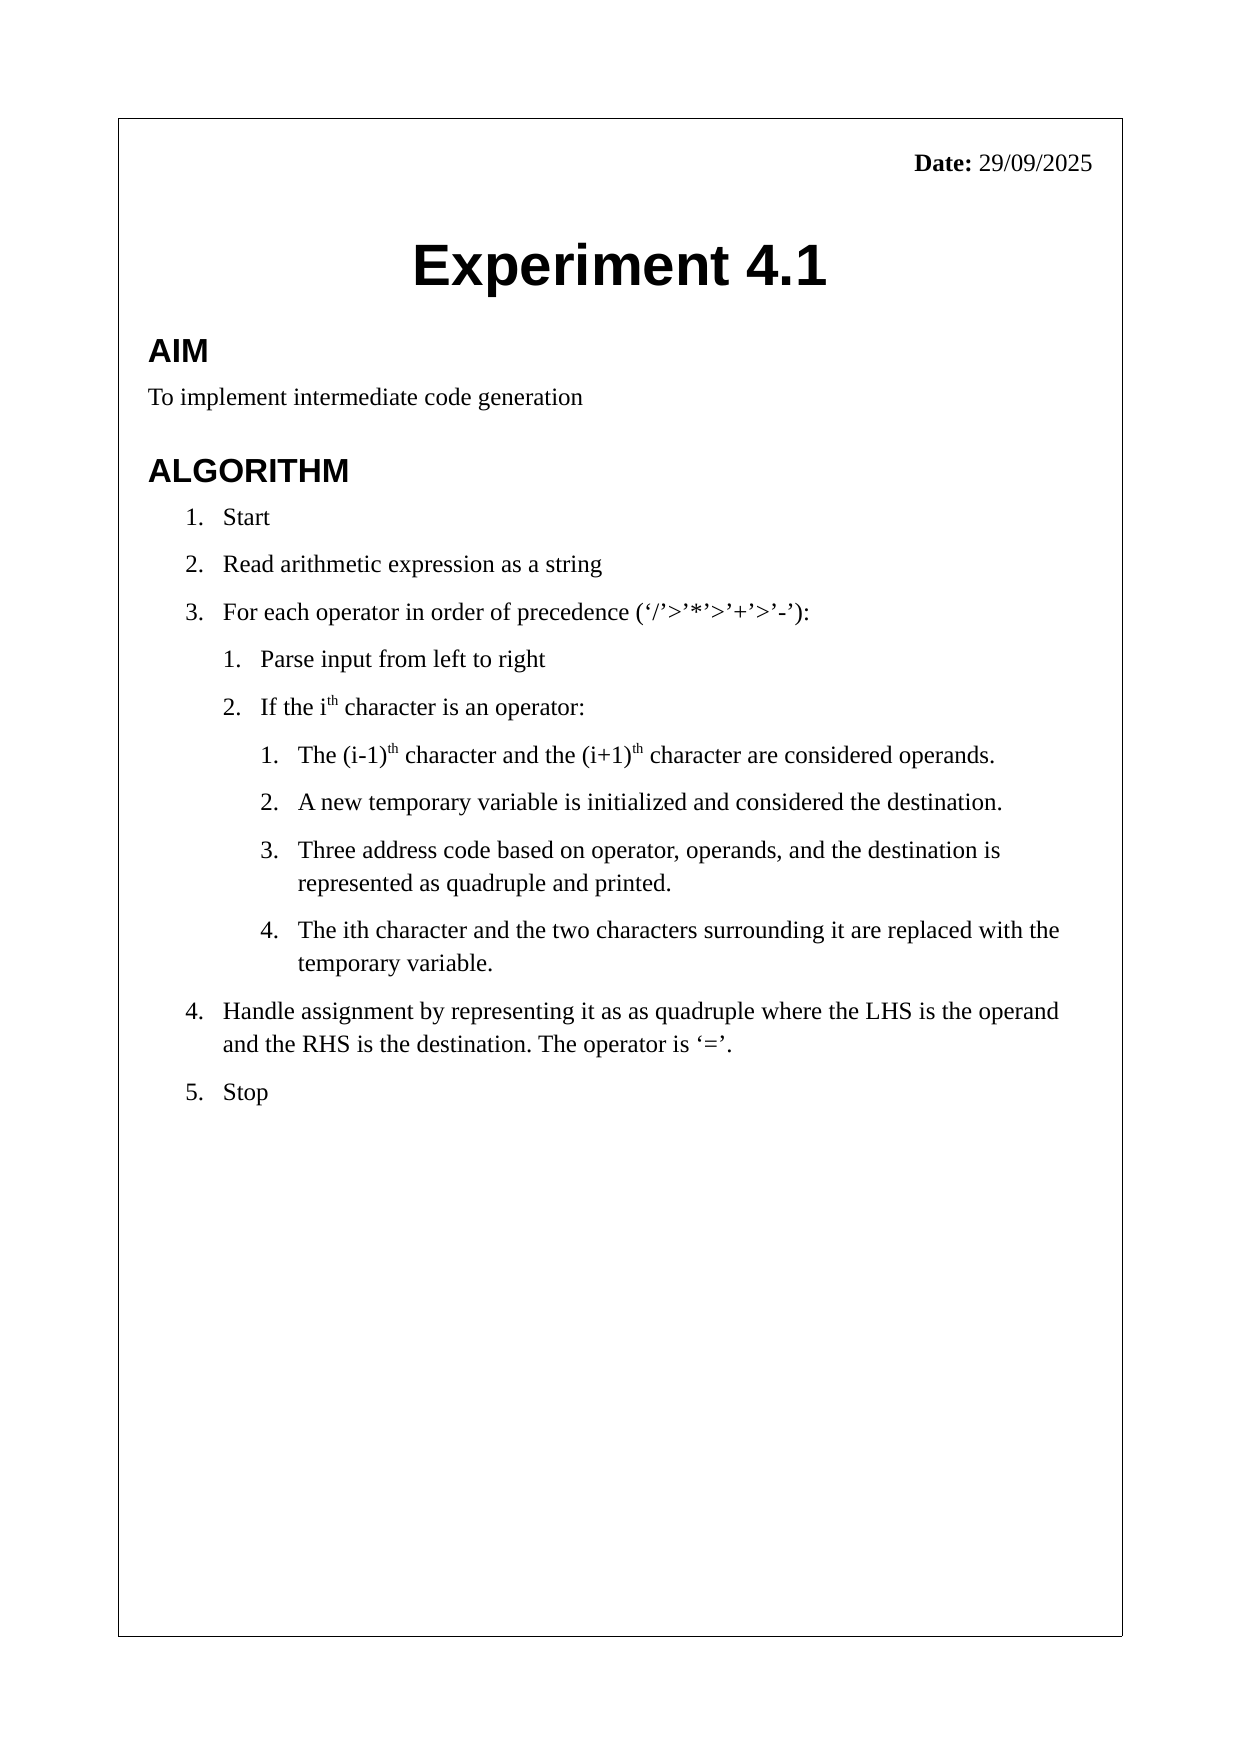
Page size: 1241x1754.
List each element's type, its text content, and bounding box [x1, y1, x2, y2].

list Stop [185, 1077, 1092, 1106]
list Three address code based on operator, operands, and the destination is represented as quadruple and printed. [260, 835, 1092, 897]
list Read arithmetic expression as a string [185, 549, 1092, 578]
subtitle AIM [148, 331, 1092, 370]
list The ith character and the two characters surrounding it are replaced with the temporary variable. [260, 916, 1092, 977]
list Start [185, 502, 1092, 530]
list If the ith character is an operator: [223, 692, 1092, 721]
list Parse input from left to right [223, 644, 1092, 673]
title Experiment 4.1 [148, 231, 1092, 298]
list The (i-1)th character and the (i+1)th character are considered operands. [260, 740, 1092, 768]
list A new temporary variable is initialized and considered the destination. [260, 787, 1092, 816]
list For each operator in order of precedence (‘/’>’*’>’+’>’-’): [185, 597, 1092, 626]
list Handle assignment by representing it as as quadruple where the LHS is the operand and the RHS is the destination. The operator is ‘=’. [185, 996, 1092, 1058]
text To implement intermediate code generation [148, 382, 1092, 411]
subtitle ALGORITHM [148, 451, 1092, 489]
